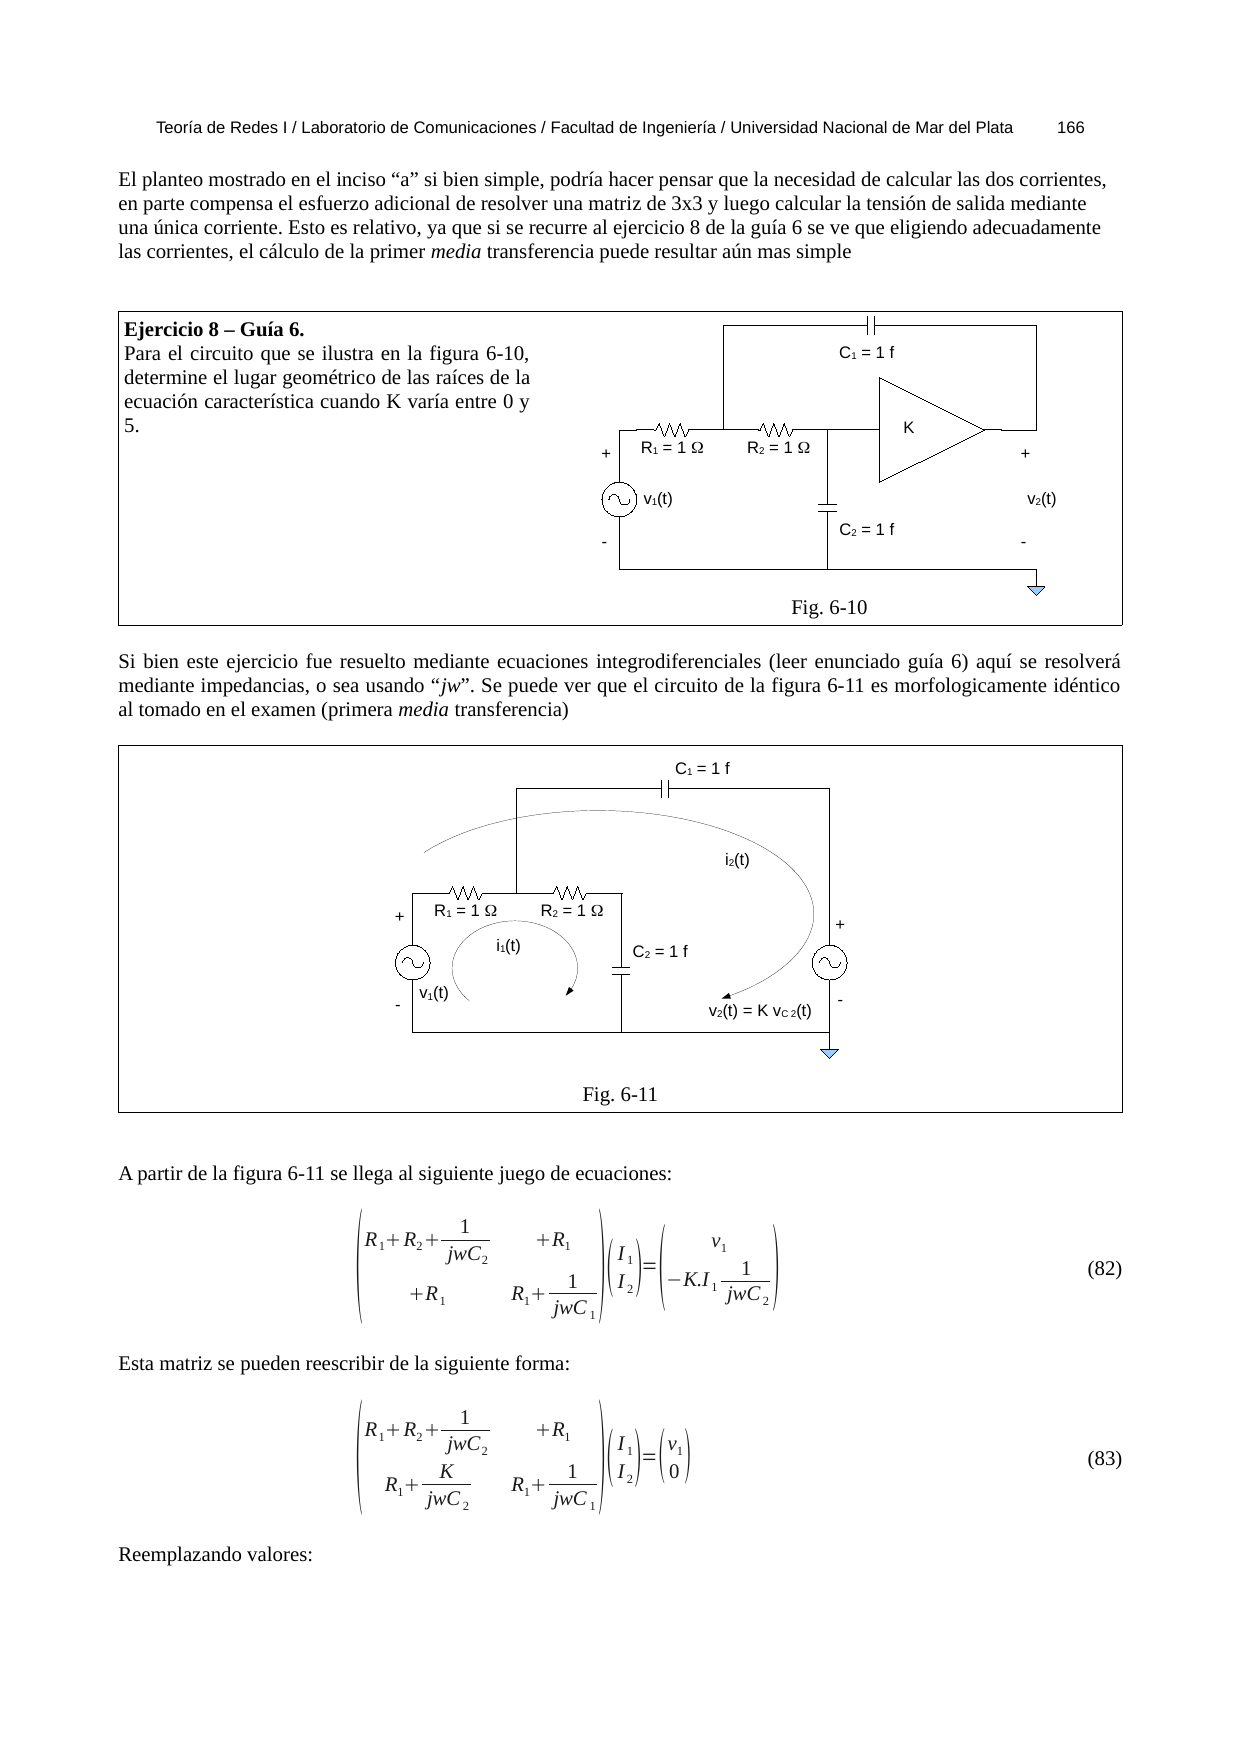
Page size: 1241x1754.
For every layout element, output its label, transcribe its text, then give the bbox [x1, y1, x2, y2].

text Esta matriz se pueden reescribir de la siguiente forma: [118, 1351, 1122, 1375]
text (83) [118, 1399, 1122, 1518]
text (82) [118, 1208, 1122, 1327]
text Si bien este ejercicio fue resuelto mediante ecuaciones integrodiferenciales (leer enunciado guía 6) aquí se resolverá mediante impedancias, o sea usando “jw”. Se puede ver que el circuito de la figura 6-11 es morfologicamente idéntico al tomado en el examen (primera media transferencia) [118, 649, 1122, 721]
table_header Ejercicio 8 – Guía 6. Para el circuito que se ilustra en la figura 6-10, determine el lugar geométrico de las raíces de la ecuación característica cuando K varía entre 0 y 5. [119, 312, 536, 625]
table_header Fig. 6-11 [119, 746, 1122, 1112]
table_header Fig. 6-10 [536, 312, 1122, 625]
text El planteo mostrado en el inciso “a” si bien simple, podría hacer pensar que la necesidad de calcular las dos corrientes, en parte compensa el esfuerzo adicional de resolver una matriz de 3x3 y luego calcular la tensión de salida mediante una única corriente. Esto es relativo, ya que si se recurre al ejercicio 8 de la guía 6 se ve que eligiendo adecuadamente las corrientes, el cálculo de la primer media transferencia puede resultar aún mas simple [118, 167, 1122, 263]
text Reemplazando valores: [118, 1542, 1122, 1566]
text A partir de la figura 6-11 se llega al siguiente juego de ecuaciones: [118, 1160, 1122, 1184]
